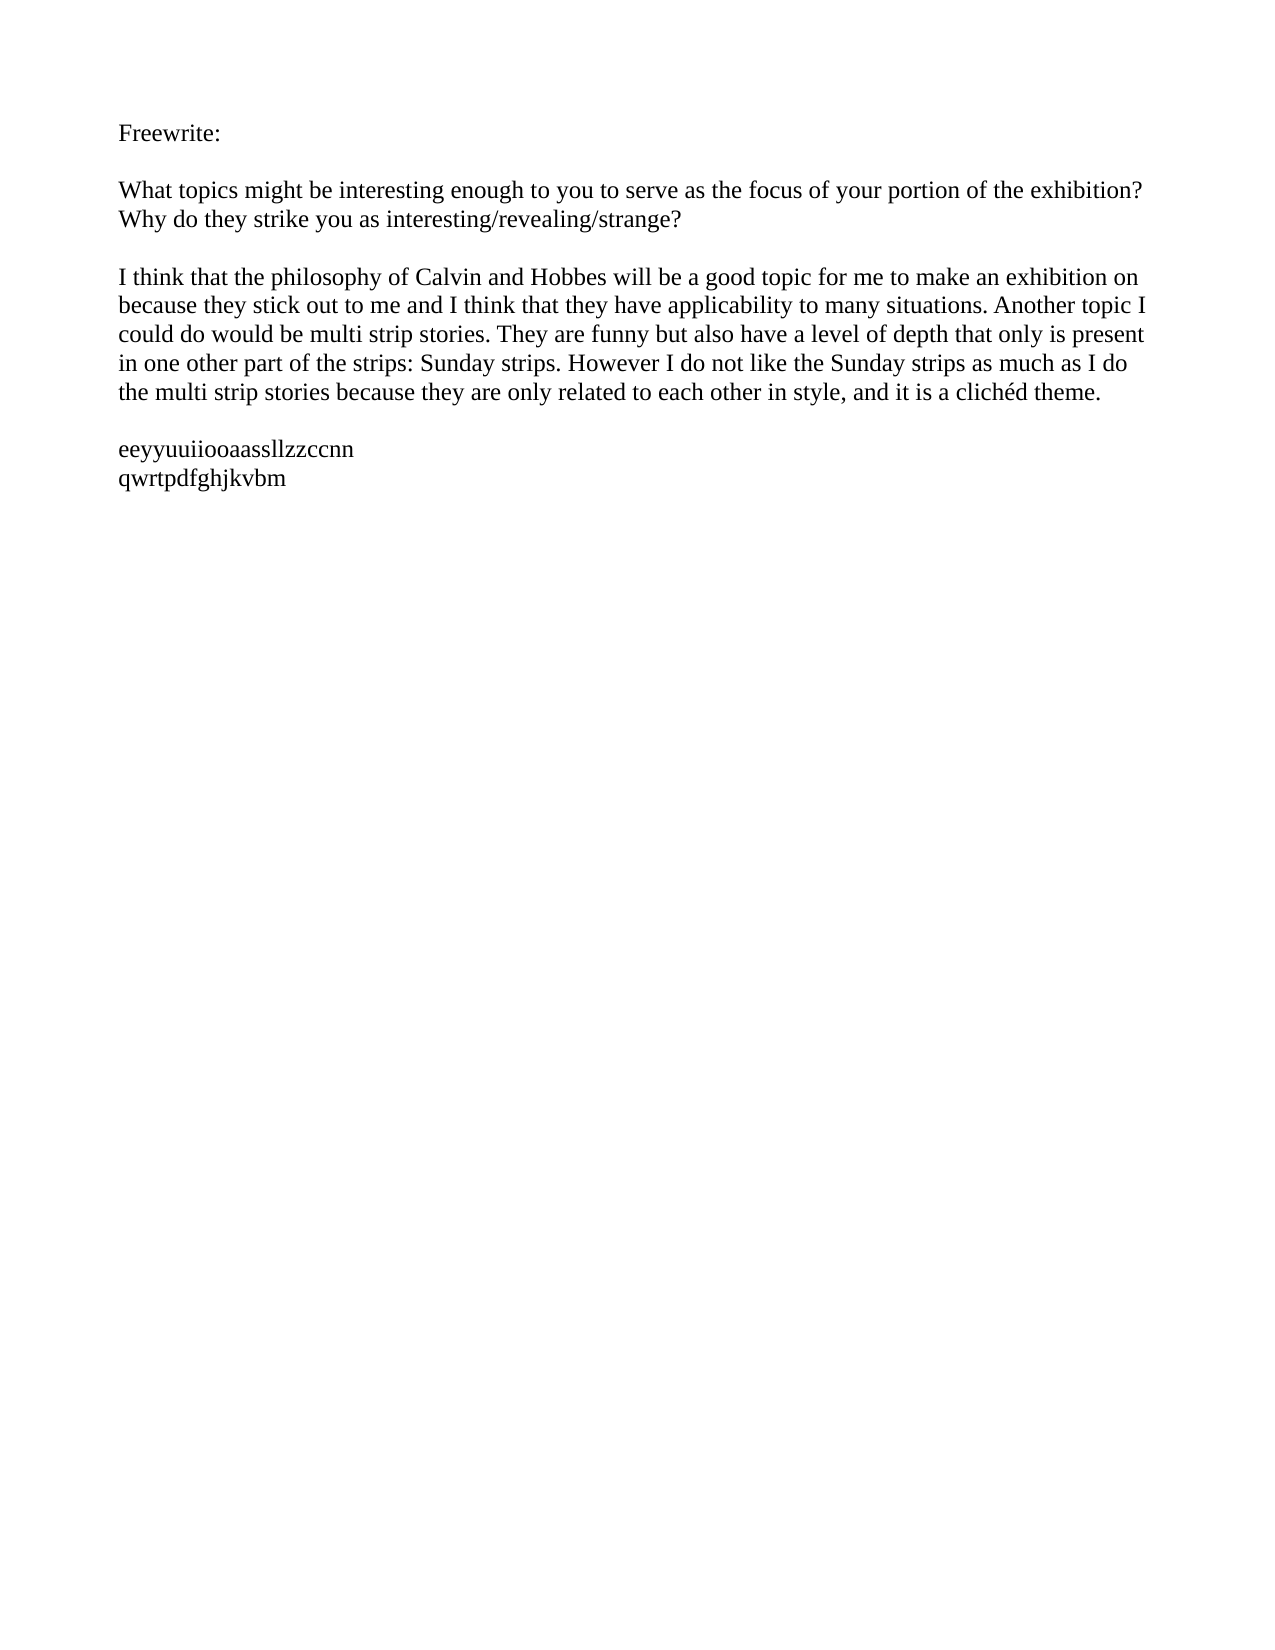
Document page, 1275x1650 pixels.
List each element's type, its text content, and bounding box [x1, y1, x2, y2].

text eeyyuuiiooaassllzzccnn [118, 434, 1157, 463]
text Why do they strike you as interesting/revealing/strange? [118, 204, 1157, 233]
text Freewrite: [118, 118, 1157, 147]
text I think that the philosophy of Calvin and Hobbes will be a good topic for me to make an exhibition on because they stick out to me and I think that they have applicability to many situations. Another topic I could do would be multi strip stories. They are funny but also have a level of depth that only is present in one other part of the strips: Sunday strips. However I do not like the Sunday strips as much as I do the multi strip stories because they are only related to each other in style, and it is a clichéd theme. [118, 262, 1157, 406]
text What topics might be interesting enough to you to serve as the focus of your portion of the exhibition? [118, 176, 1157, 204]
text qwrtpdfghjkvbm [118, 463, 1157, 492]
